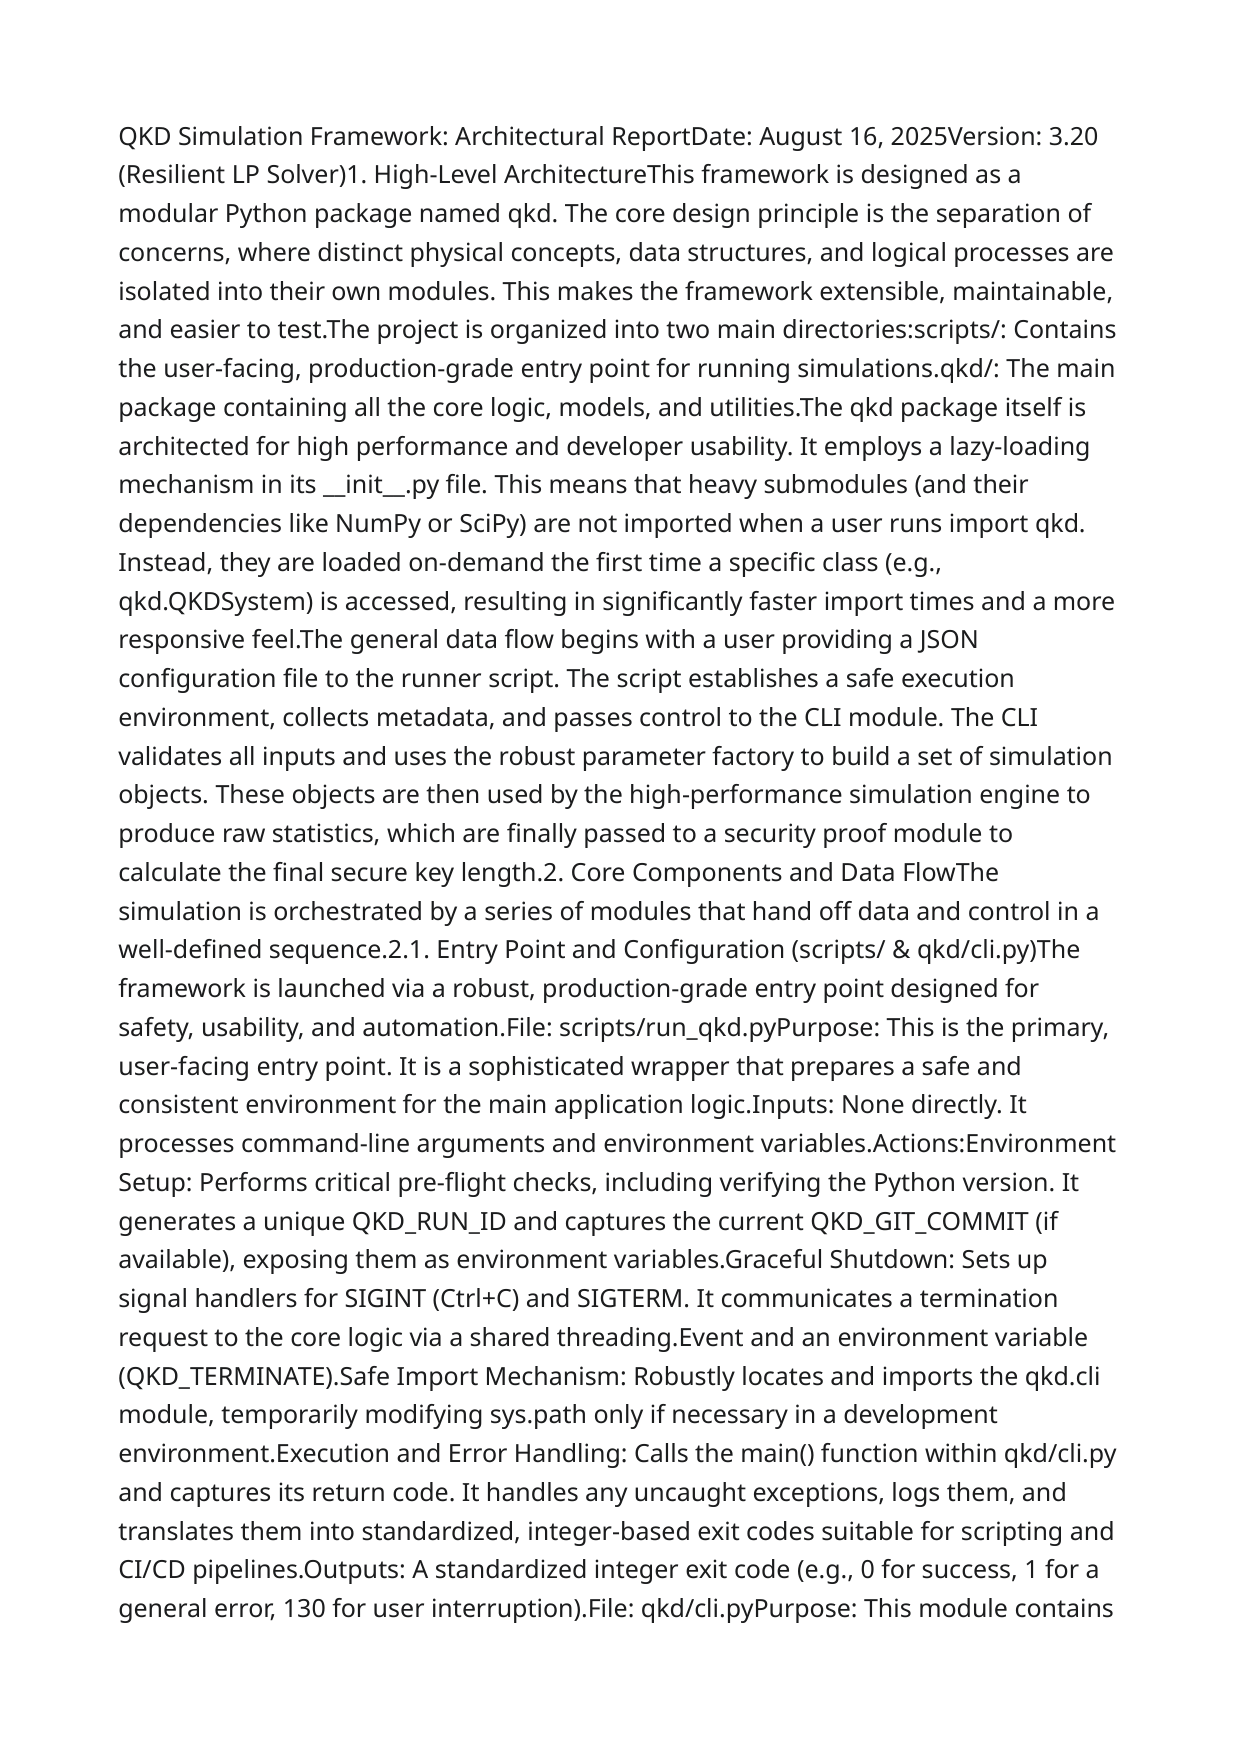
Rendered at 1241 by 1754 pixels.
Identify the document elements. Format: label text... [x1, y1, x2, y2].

list QKD Simulation Framework: Architectural ReportDate: August 16, 2025Version: 3.20 (Resilient LP Solver)1. High-Level ArchitectureThis framework is designed as a modular Python package named qkd. The core design principle is the separation of concerns, where distinct physical concepts, data structures, and logical processes are isolated into their own modules. This makes the framework extensible, maintainable, and easier to test.The project is organized into two main directories:scripts/: Contains the user-facing, production-grade entry point for running simulations.qkd/: The main package containing all the core logic, models, and utilities.The qkd package itself is architected for high performance and developer usability. It employs a lazy-loading mechanism in its __init__.py file. This means that heavy submodules (and their dependencies like NumPy or SciPy) are not imported when a user runs import qkd. Instead, they are loaded on-demand the first time a specific class (e.g., qkd.QKDSystem) is accessed, resulting in significantly faster import times and a more responsive feel.The general data flow begins with a user providing a JSON configuration file to the runner script. The script establishes a safe execution environment, collects metadata, and passes control to the CLI module. The CLI validates all inputs and uses the robust parameter factory to build a set of simulation objects. These objects are then used by the high-performance simulation engine to produce raw statistics, which are finally passed to a security proof module to calculate the final secure key length.2. Core Components and Data FlowThe simulation is orchestrated by a series of modules that hand off data and control in a well-defined sequence.2.1. Entry Point and Configuration (scripts/ & qkd/cli.py)The framework is launched via a robust, production-grade entry point designed for safety, usability, and automation.File: scripts/run_qkd.pyPurpose: This is the primary, user-facing entry point. It is a sophisticated wrapper that prepares a safe and consistent environment for the main application logic.Inputs: None directly. It processes command-line arguments and environment variables.Actions:Environment Setup: Performs critical pre-flight checks, including verifying the Python version. It generates a unique QKD_RUN_ID and captures the current QKD_GIT_COMMIT (if available), exposing them as environment variables.Graceful Shutdown: Sets up signal handlers for SIGINT (Ctrl+C) and SIGTERM. It communicates a termination request to the core logic via a shared threading.Event and an environment variable (QKD_TERMINATE).Safe Import Mechanism: Robustly locates and imports the qkd.cli module, temporarily modifying sys.path only if necessary in a development environment.Execution and Error Handling: Calls the main() function within qkd/cli.py and captures its return code. It handles any uncaught exceptions, logs them, and translates them into standardized, integer-based exit codes suitable for scripting and CI/CD pipelines.Outputs: A standardized integer exit code (e.g., 0 for success, 1 for a general error, 130 for user interruption).File: qkd/cli.pyPurpose: This module contains [118, 118, 1122, 1625]
